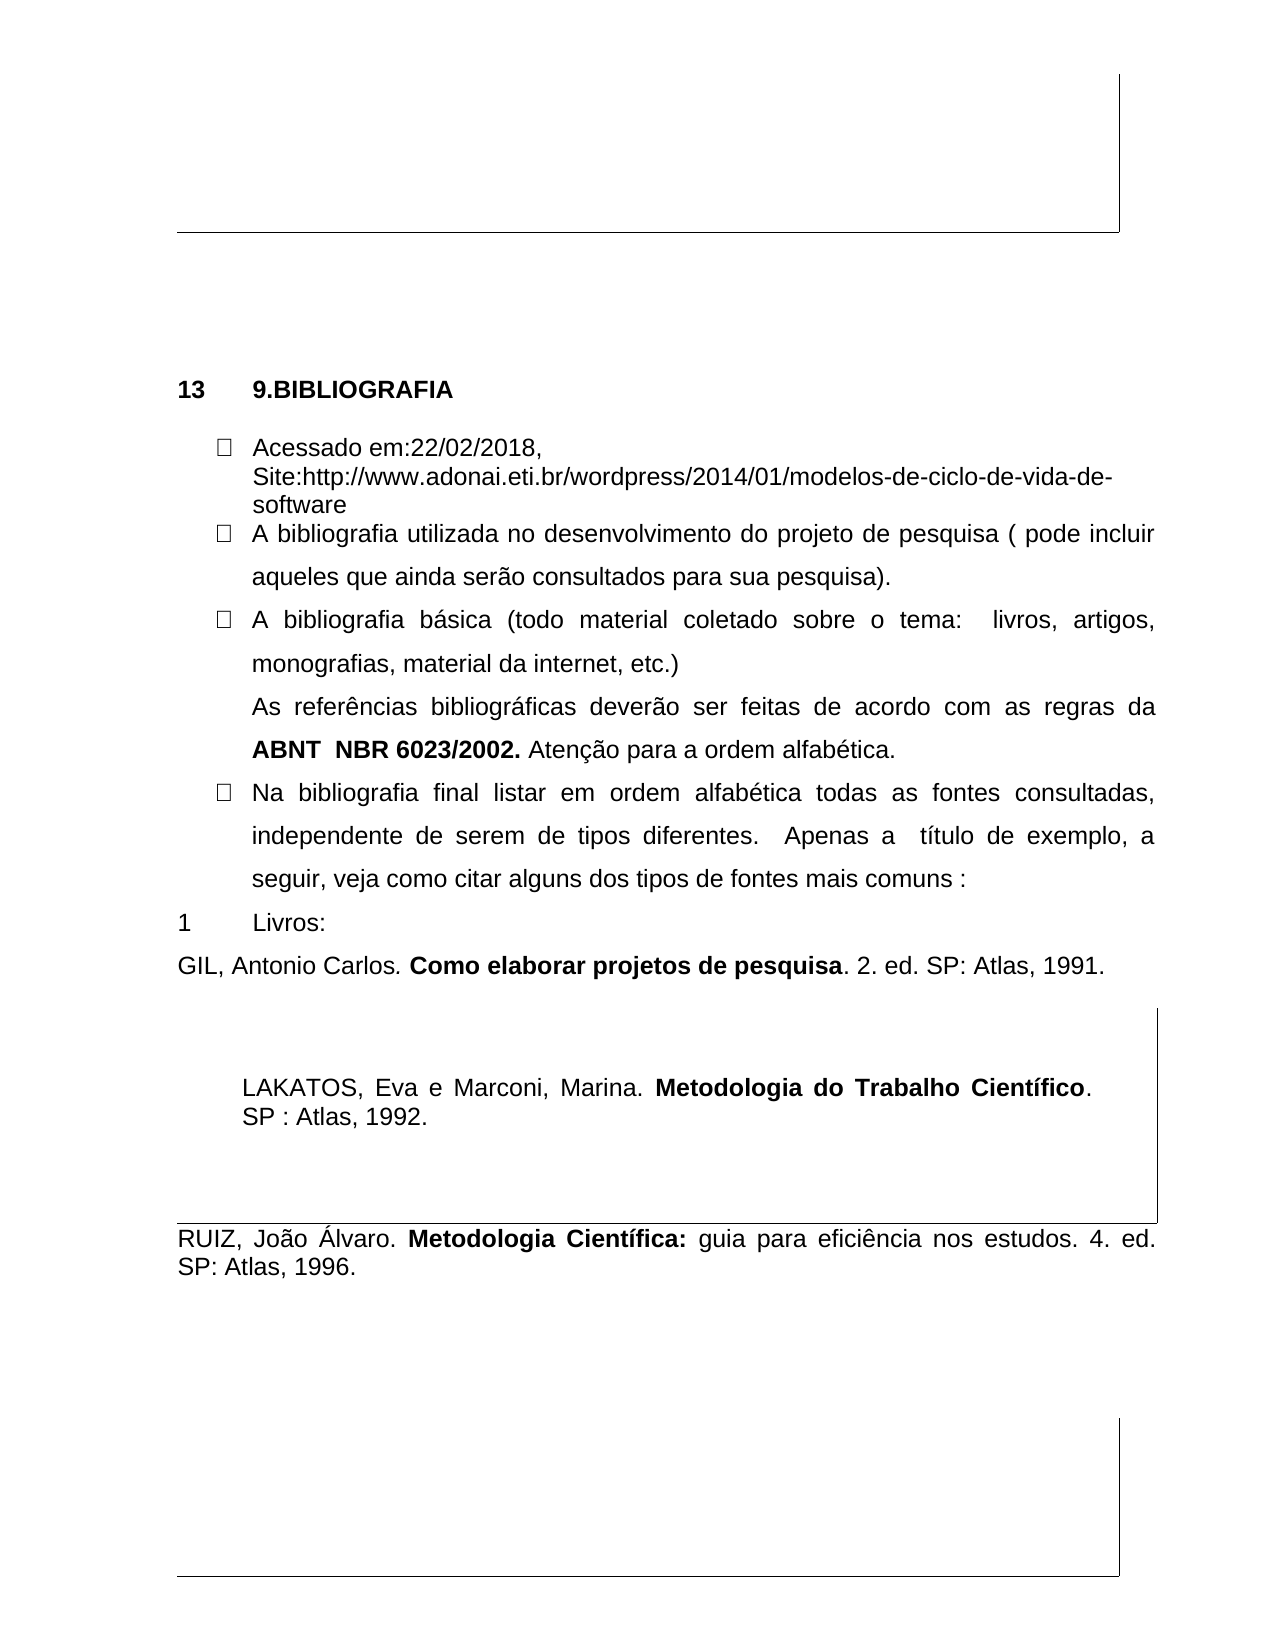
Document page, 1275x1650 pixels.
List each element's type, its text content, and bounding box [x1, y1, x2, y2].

list 9.BIBLIOGRAFIA [177, 376, 1157, 404]
list Livros: [177, 907, 1157, 936]
text GIL, Antonio Carlos. Como elaborar projetos de pesquisa. 2. ed. SP: Atlas, 1991. [177, 951, 1157, 979]
list Acessado em:22/02/2018, Site:http://www.adonai.eti.br/wordpress/2014/01/modelos-de-ciclo-de-vida-de-software [215, 433, 1157, 519]
text LAKATOS, Eva e Marconi, Marina. Metodologia do Trabalho Científico. SP : Atlas, 1992. [177, 1008, 1157, 1130]
list A bibliografia básica (todo material coletado sobre o tema: livros, artigos, monografias, material da internet, etc.) [214, 606, 1157, 677]
text RUIZ, João Álvaro. Metodologia Científica: guia para eficiência nos estudos. 4. ed. SP: Atlas, 1996. [177, 1223, 1157, 1281]
list A bibliografia utilizada no desenvolvimento do projeto de pesquisa ( pode incluir aqueles que ainda serão consultados para sua pesquisa). [214, 519, 1157, 591]
list Na bibliografia final listar em ordem alfabética todas as fontes consultadas, independente de serem de tipos diferentes. Apenas a título de exemplo, a seguir, veja como citar alguns dos tipos de fontes mais comuns : [214, 778, 1157, 893]
list As referências bibliográficas deverão ser feitas de acordo com as regras da ABNT NBR 6023/2002. Atenção para a ordem alfabética. [214, 692, 1157, 764]
